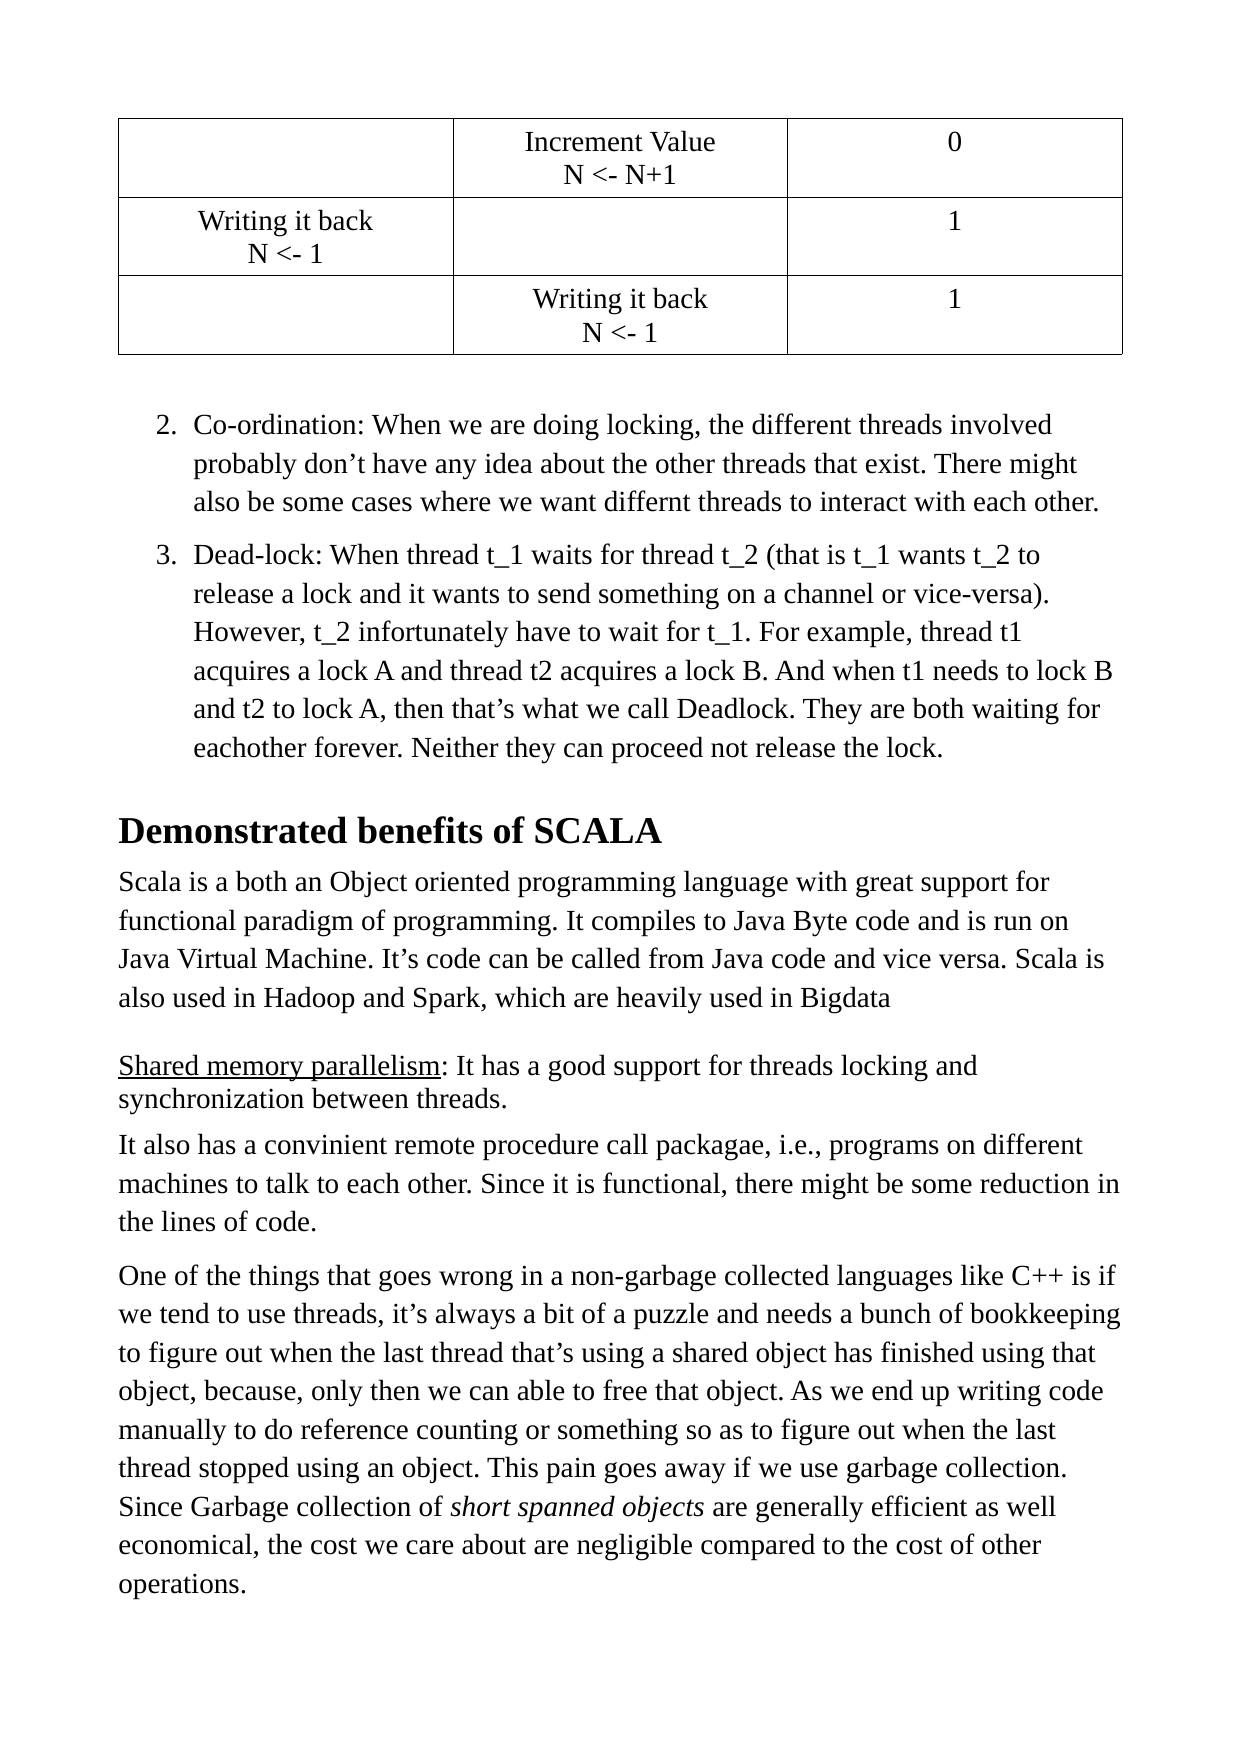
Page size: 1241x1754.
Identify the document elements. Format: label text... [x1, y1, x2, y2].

table_cell 1 [788, 276, 1122, 354]
text Scala is a both an Object oriented programming language with great support for functional paradigm of programming. It compiles to Java Byte code and is run on Java Virtual Machine. It’s code can be called from Java code and vice versa. Scala is also used in Hadoop and Spark, which are heavily used in Bigdata [118, 864, 1122, 1014]
table_cell [119, 276, 453, 354]
text It also has a convinient remote procedure call packagae, i.e., programs on different machines to talk to each other. Since it is functional, there might be some reduction in the lines of code. [118, 1127, 1122, 1238]
table_cell Writing it back N <- 1 [119, 198, 453, 275]
subtitle Demonstrated benefits of SCALA [118, 808, 1122, 852]
table_cell Writing it back N <- 1 [454, 276, 787, 354]
table_cell [454, 198, 787, 275]
table_cell 1 [788, 198, 1122, 275]
list Dead-lock: When thread t_1 waits for thread t_2 (that is t_1 wants t_2 to release a lock and it wants to send something on a channel or vice-versa). However, t_2 infortunately have to wait for t_1. For example, thread t1 acquires a lock A and thread t2 acquires a lock B. And when t1 needs to lock B and t2 to lock A, then that’s what we call Deadlock. They are both waiting for eachother forever. Neither they can proceed not release the lock. [156, 537, 1122, 764]
table_cell 0 [788, 119, 1122, 197]
list Co-ordination: When we are doing locking, the different threads involved probably don’t have any idea about the other threads that exist. There might also be some cases where we want differnt threads to interact with each other. [156, 407, 1122, 518]
table_cell [119, 119, 453, 197]
text One of the things that goes wrong in a non-garbage collected languages like C++ is if we tend to use threads, it’s always a bit of a puzzle and needs a bunch of bookkeeping to figure out when the last thread that’s using a shared object has finished using that object, because, only then we can able to free that object. As we end up writing code manually to do reference counting or something so as to figure out when the last thread stopped using an object. This pain goes away if we use garbage collection. Since Garbage collection of short spanned objects are generally efficient as well economical, the cost we care about are negligible compared to the cost of other operations. [118, 1258, 1122, 1599]
table_cell Increment Value N <- N+1 [454, 119, 787, 197]
subtitle Shared memory parallelism: It has a good support for threads locking and synchronization between threads. [118, 1048, 1122, 1115]
